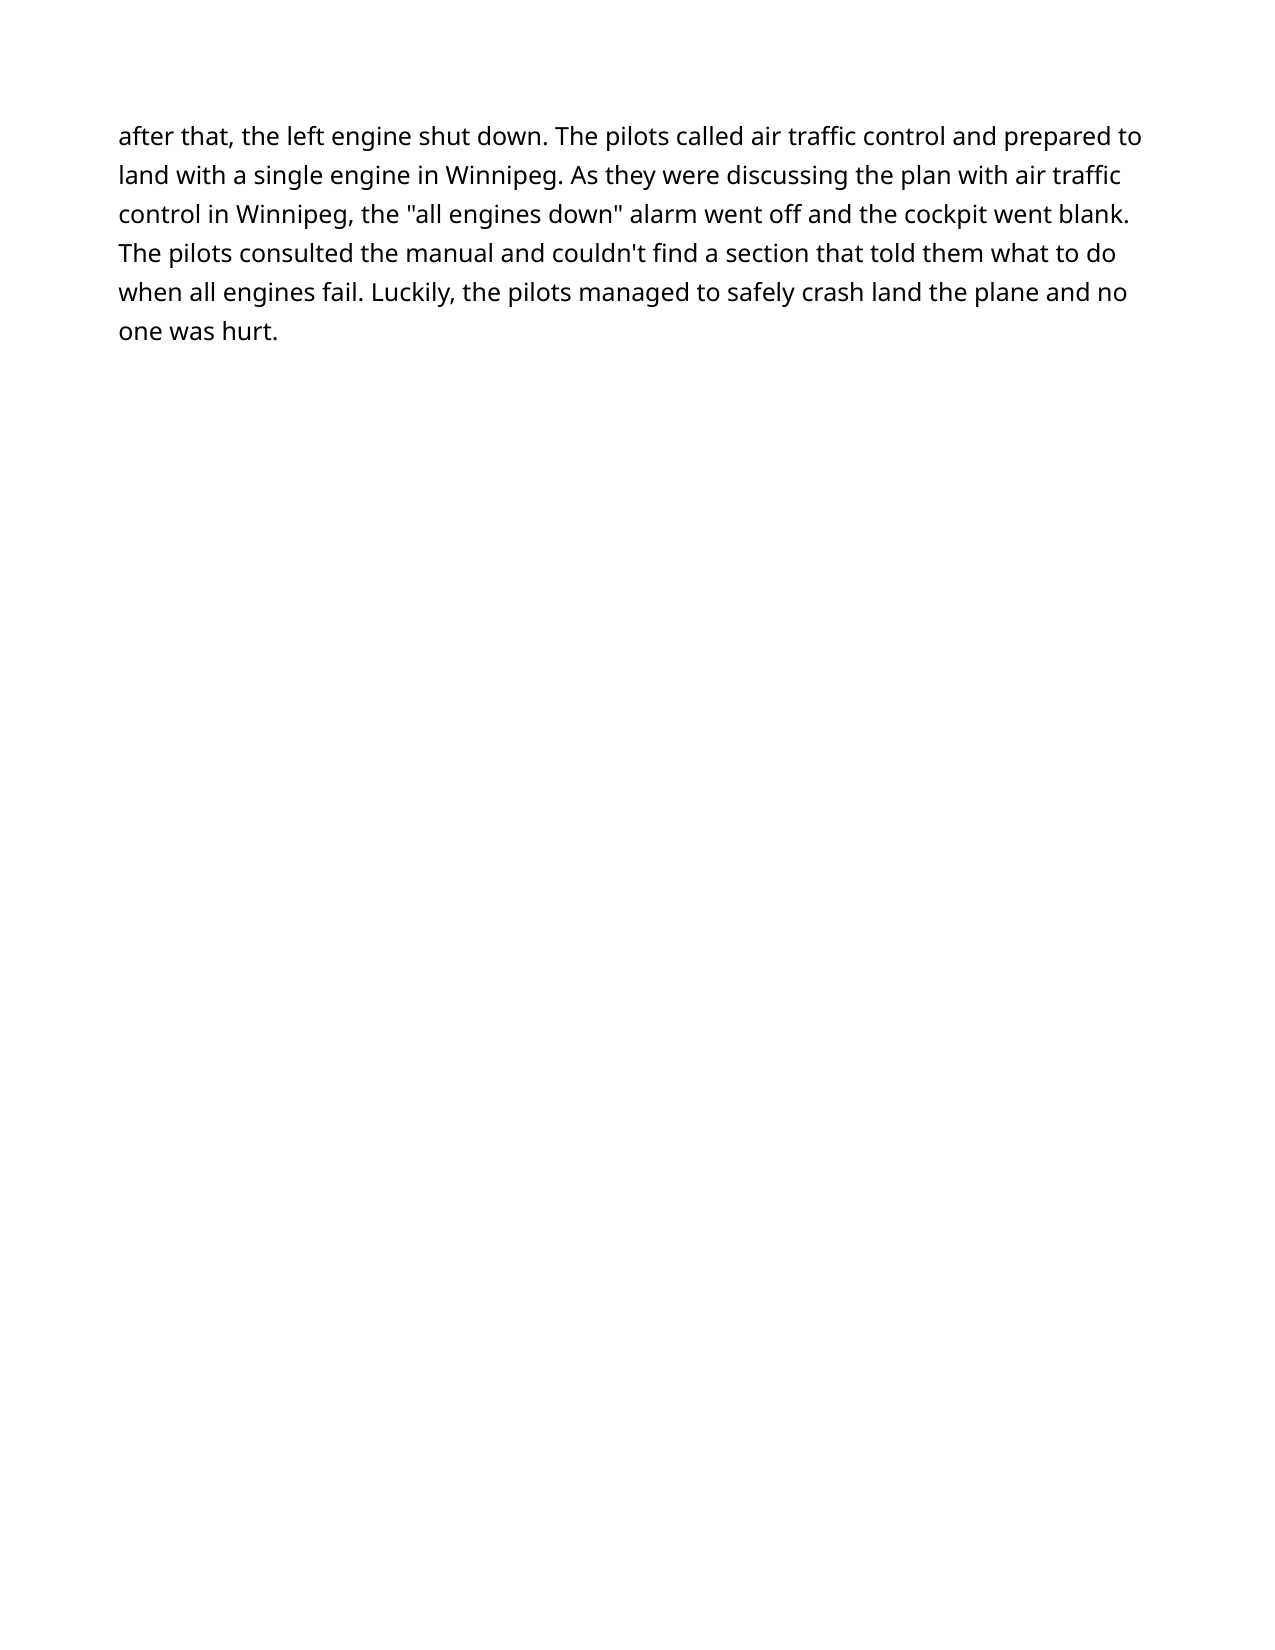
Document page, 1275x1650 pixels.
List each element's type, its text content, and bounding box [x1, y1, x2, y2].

text after that, the left engine shut down. The pilots called air traffic control and prepared to land with a single engine in Winnipeg. As they were discussing the plan with air traffic control in Winnipeg, the "all engines down" alarm went off and the cockpit went blank. The pilots consulted the manual and couldn't find a section that told them what to do when all engines fail. Luckily, the pilots managed to safely crash land the plane and no one was hurt. [118, 118, 1157, 348]
